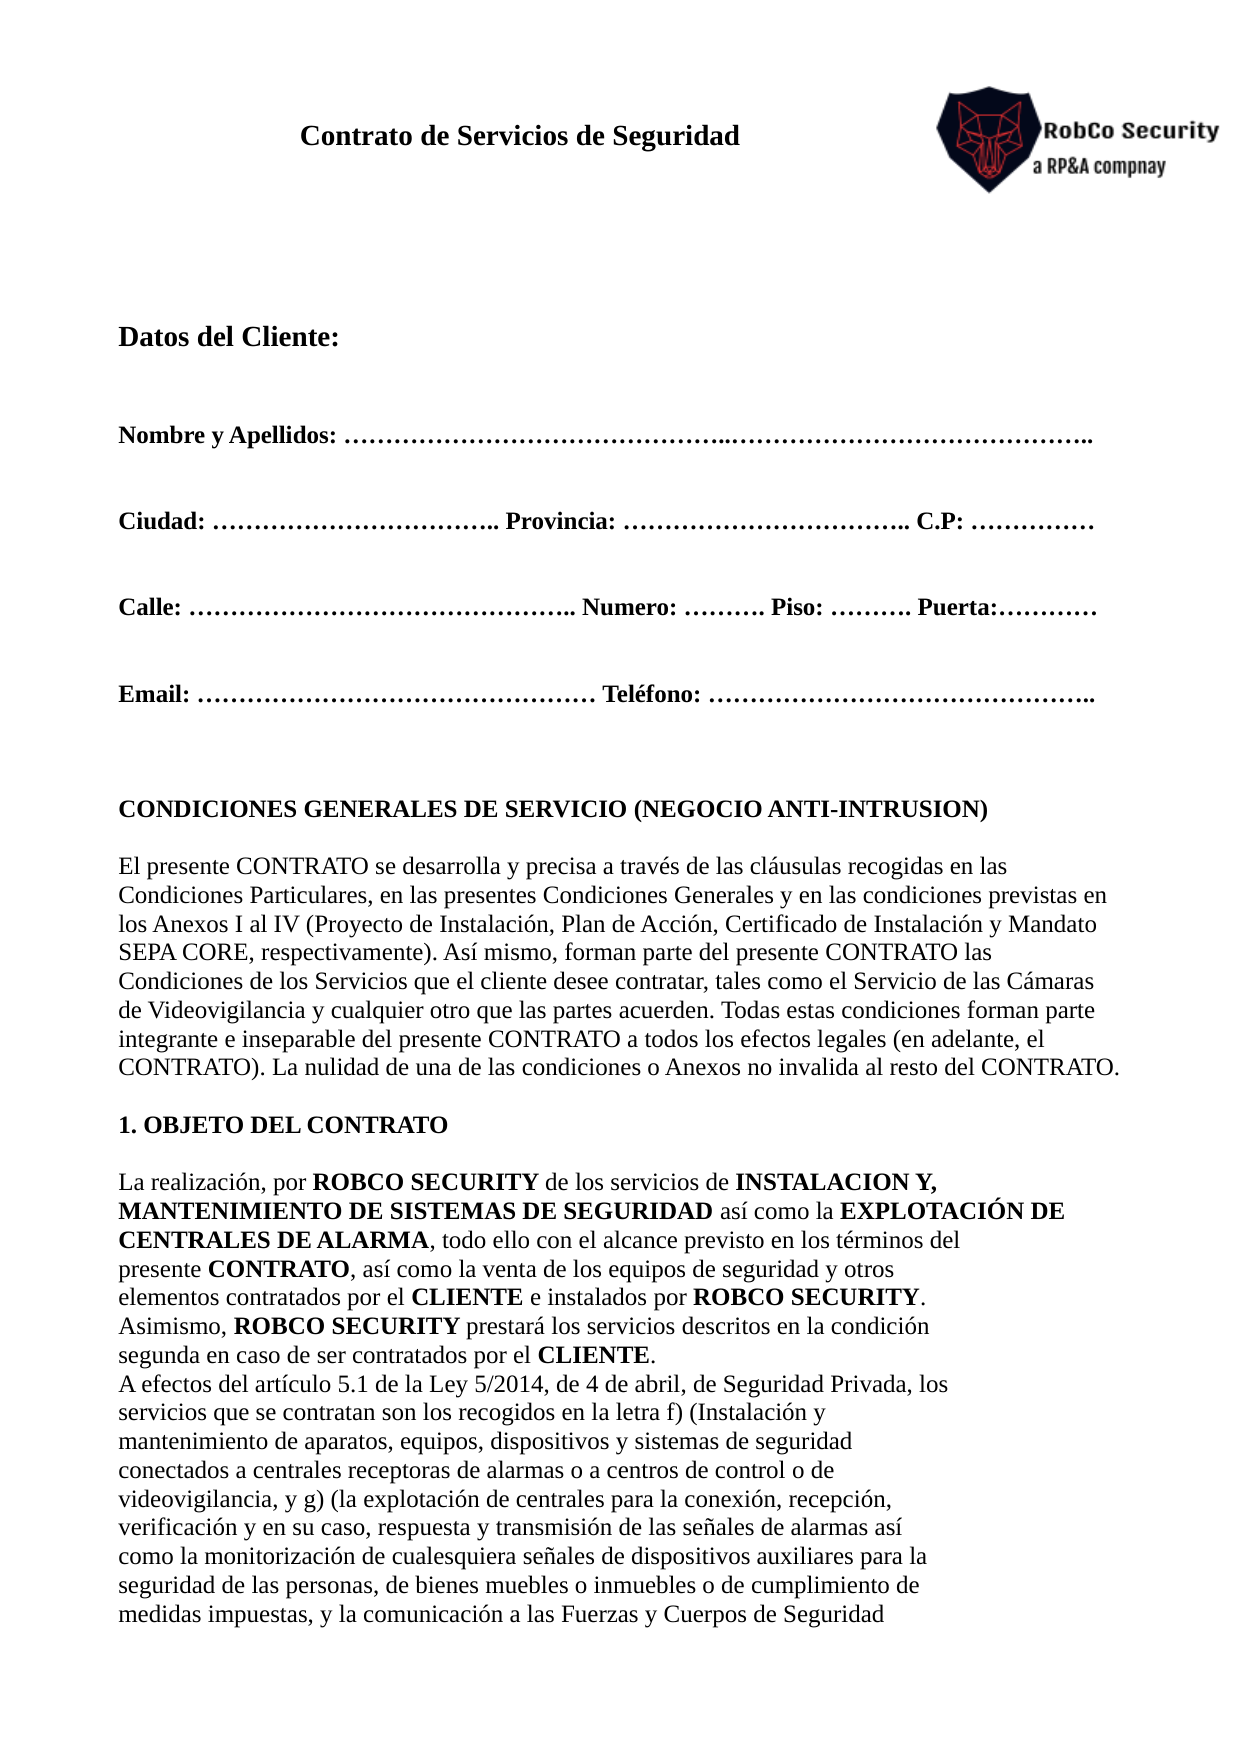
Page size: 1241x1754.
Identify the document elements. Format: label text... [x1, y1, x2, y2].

text Asimismo, ROBCO SECURITY prestará los servicios descritos en la condición [118, 1311, 1122, 1340]
text Ciudad: …………………………….. Provincia: …………………………….. C.P: …………… [118, 506, 1122, 535]
text seguridad de las personas, de bienes muebles o inmuebles o de cumplimiento de [118, 1570, 1122, 1599]
text videovigilancia, y g) (la explotación de centrales para la conexión, recepción, [118, 1484, 1122, 1512]
text CONDICIONES GENERALES DE SERVICIO (NEGOCIO ANTI-INTRUSION) [118, 794, 1122, 822]
text MANTENIMIENTO DE SISTEMAS DE SEGURIDAD así como la EXPLOTACIÓN DE [118, 1196, 1122, 1225]
text elementos contratados por el CLIENTE e instalados por ROBCO SECURITY. [118, 1282, 1122, 1311]
text medidas impuestas, y la comunicación a las Fuerzas y Cuerpos de Seguridad [118, 1599, 1122, 1627]
text verificación y en su caso, respuesta y transmisión de las señales de alarmas así [118, 1512, 1122, 1541]
text integrante e inseparable del presente CONTRATO a todos los efectos legales (en adelante, el CONTRATO). La nulidad de una de las condiciones o Anexos no invalida al resto del CONTRATO. [118, 1024, 1122, 1081]
text segunda en caso de ser contratados por el CLIENTE. [118, 1340, 1122, 1369]
text servicios que se contratan son los recogidos en la letra f) (Instalación y [118, 1397, 1122, 1426]
text La realización, por ROBCO SECURITY de los servicios de INSTALACION Y, [118, 1167, 1122, 1196]
picture [921, 0, 1235, 281]
text Contrato de Servicios de Seguridad [118, 118, 921, 152]
text Email: ………………………………………… Teléfono: ……………………………………….. [118, 679, 1122, 707]
text El presente CONTRATO se desarrolla y precisa a través de las cláusulas recogidas en las Condiciones Particulares, en las presentes Condiciones Generales y en las condiciones previstas en los Anexos I al IV (Proyecto de Instalación, Plan de Acción, Certificado de Instalación y Mandato SEPA CORE, respectivamente). Así mismo, forman parte del presente CONTRATO las Condiciones de los Servicios que el cliente desee contratar, tales como el Servicio de las Cámaras de Videovigilancia y cualquier otro que las partes acuerden. Todas estas condiciones forman parte [118, 851, 1122, 1024]
text A efectos del artículo 5.1 de la Ley 5/2014, de 4 de abril, de Seguridad Privada, los [118, 1369, 1122, 1397]
text Nombre y Apellidos: ………………………………………..…………………………………….. [118, 420, 1122, 449]
text Datos del Cliente: [118, 319, 1122, 353]
text como la monitorización de cualesquiera señales de dispositivos auxiliares para la [118, 1541, 1122, 1570]
text Calle: ……………………………………….. Numero: ………. Piso: ………. Puerta:………… [118, 592, 1122, 621]
text CENTRALES DE ALARMA, todo ello con el alcance previsto en los términos del [118, 1225, 1122, 1254]
text conectados a centrales receptoras de alarmas o a centros de control o de [118, 1455, 1122, 1484]
text presente CONTRATO, así como la venta de los equipos de seguridad y otros [118, 1254, 1122, 1282]
text mantenimiento de aparatos, equipos, dispositivos y sistemas de seguridad [118, 1426, 1122, 1455]
text 1. OBJETO DEL CONTRATO [118, 1110, 1122, 1139]
